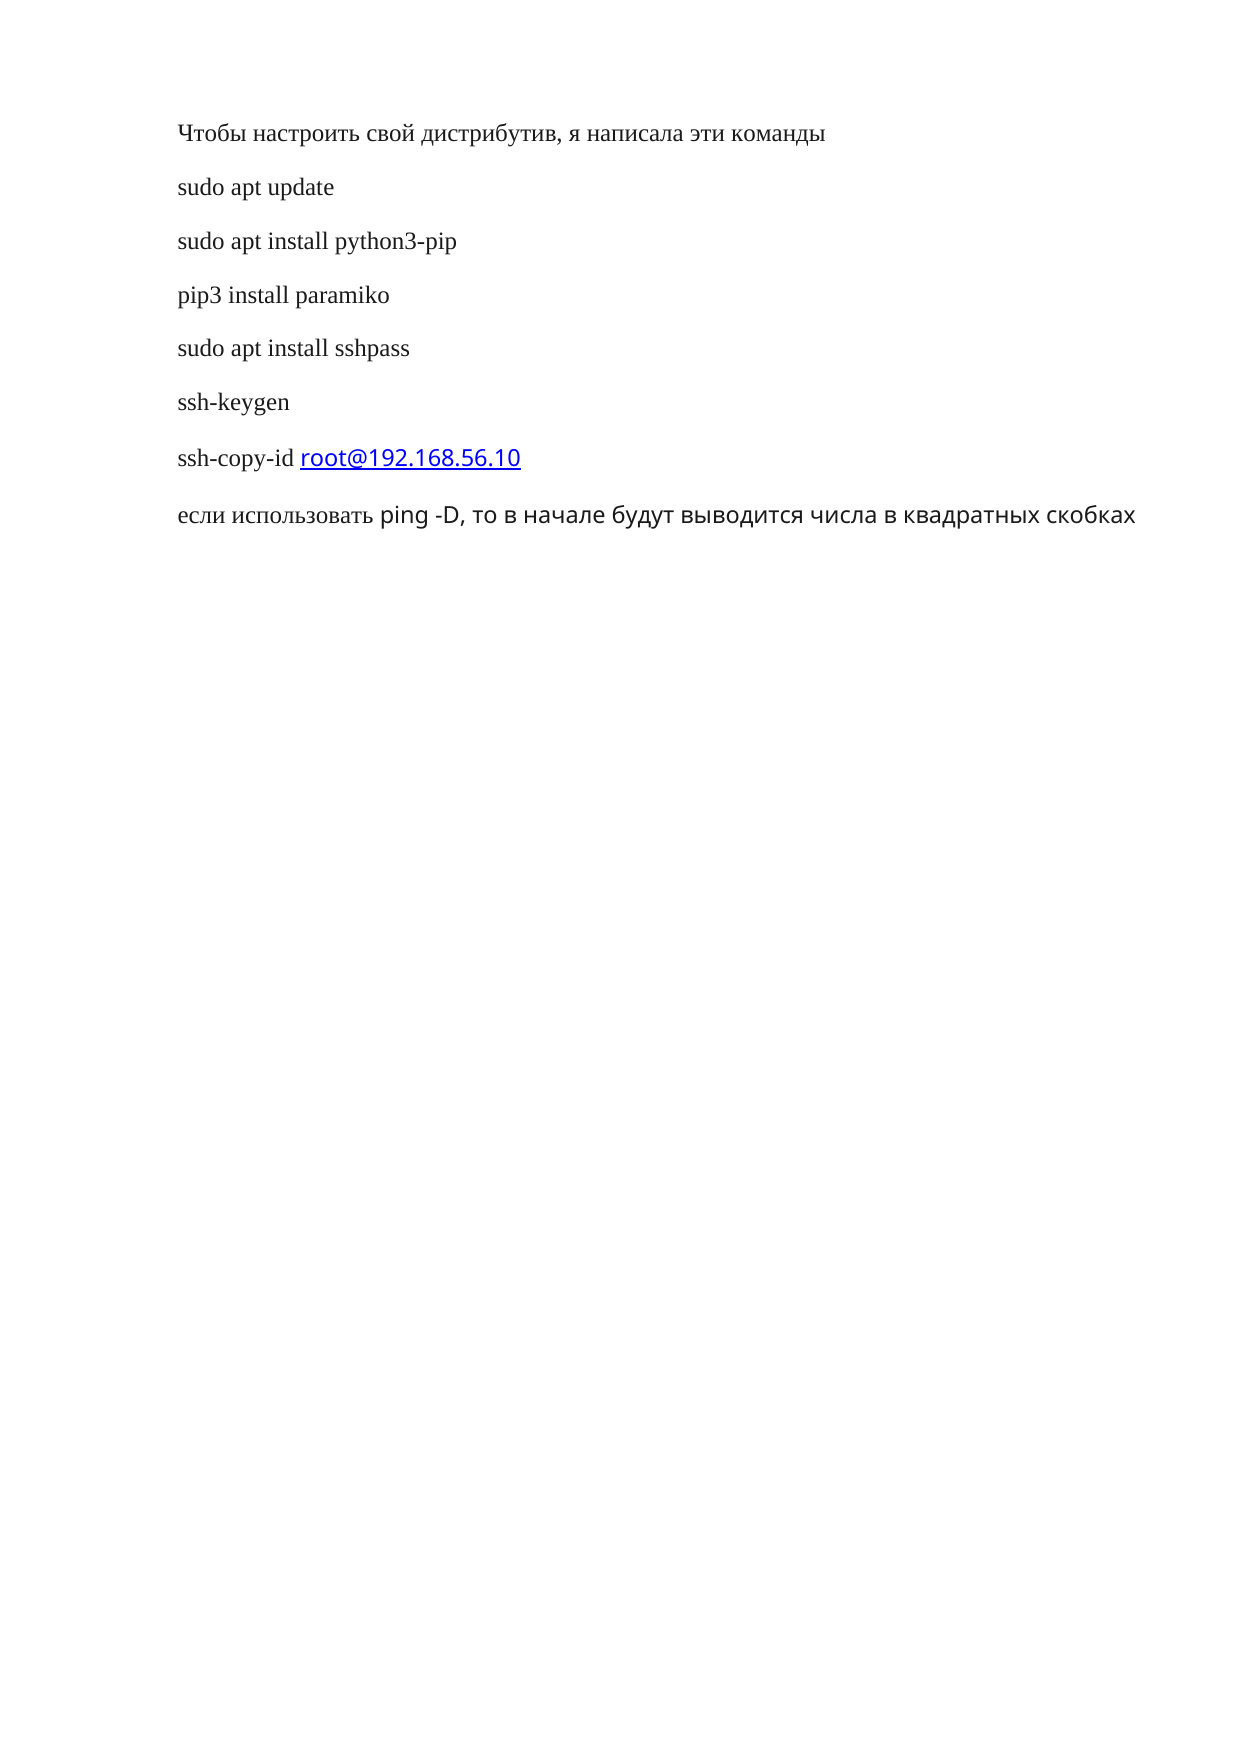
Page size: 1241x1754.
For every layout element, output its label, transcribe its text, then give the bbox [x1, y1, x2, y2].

text Чтобы настроить свой дистрибутив, я написала эти команды [177, 118, 1152, 147]
text sudo apt install python3-pip [177, 226, 1152, 254]
text pip3 install paramiko [177, 280, 1152, 308]
text если использовать ping -D, то в начале будут выводится числа в квадратных скобках [177, 499, 1152, 531]
text ssh-copy-id root@192.168.56.10 [177, 441, 1152, 473]
text ssh-keygen [177, 387, 1152, 416]
text sudo apt install sshpass [177, 333, 1152, 362]
text sudo apt update [177, 172, 1152, 201]
